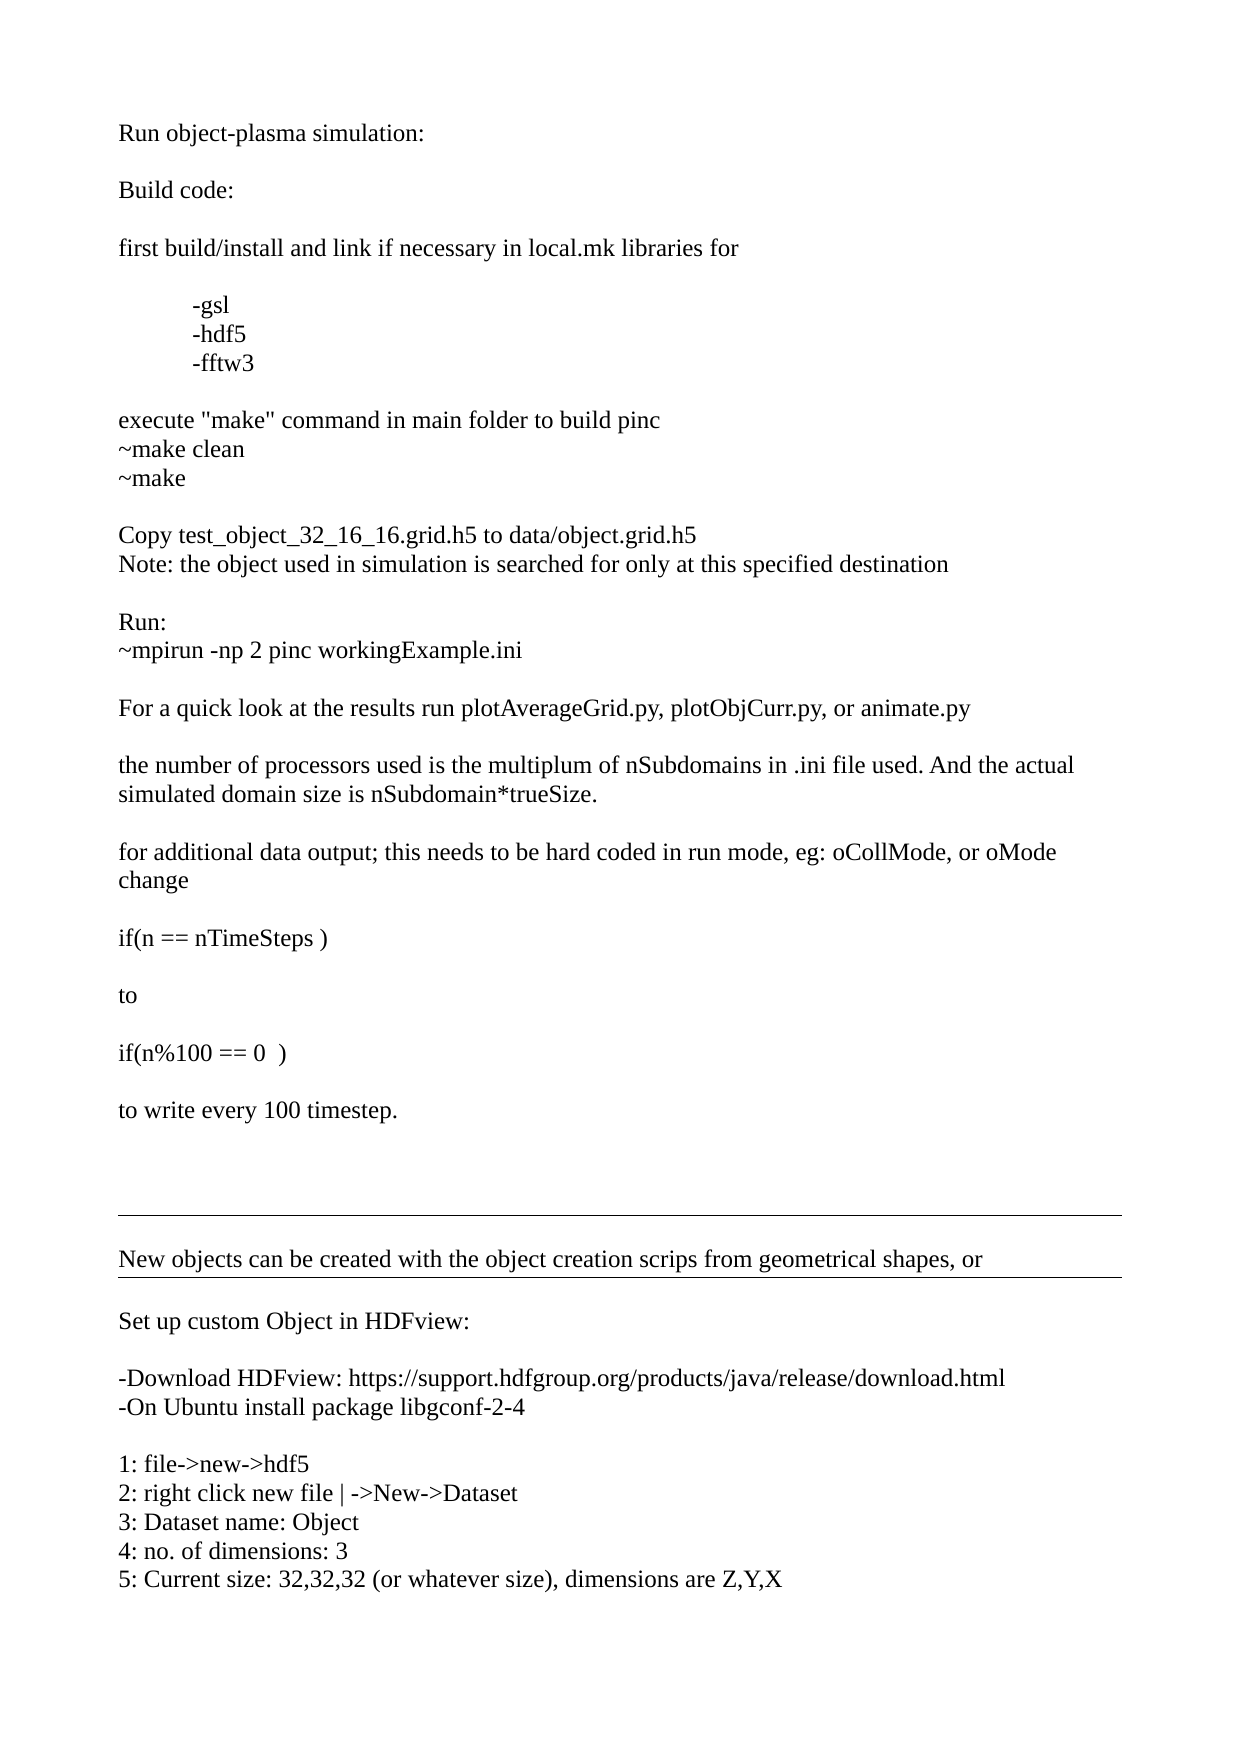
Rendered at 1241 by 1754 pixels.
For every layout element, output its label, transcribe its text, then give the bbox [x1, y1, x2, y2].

text Note: the object used in simulation is searched for only at this specified destination [118, 549, 1122, 578]
text -hdf5 [118, 319, 1122, 348]
text Set up custom Object in HDFview: [118, 1306, 1122, 1334]
text -On Ubuntu install package libgconf-2-4 [118, 1392, 1122, 1421]
text ~mpirun -np 2 pinc workingExample.ini [118, 636, 1122, 664]
text 4: no. of dimensions: 3 [118, 1536, 1122, 1564]
text ~make [118, 463, 1122, 492]
text Run object-plasma simulation: [118, 118, 1122, 147]
text to write every 100 timestep. [118, 1096, 1122, 1124]
text first build/install and link if necessary in local.mk libraries for [118, 233, 1122, 262]
text if(n == nTimeSteps ) [118, 923, 1122, 952]
text Copy test_object_32_16_16.grid.h5 to data/object.grid.h5 [118, 521, 1122, 549]
text New objects can be created with the object creation scrips from geometrical shapes, or [118, 1244, 1122, 1277]
text 5: Current size: 32,32,32 (or whatever size), dimensions are Z,Y,X [118, 1564, 1122, 1593]
text for additional data output; this needs to be hard coded in run mode, eg: oCollMode, or oMode [118, 837, 1122, 866]
text For a quick look at the results run plotAverageGrid.py, plotObjCurr.py, or animate.py [118, 693, 1122, 722]
text Build code: [118, 176, 1122, 204]
text if(n%100 == 0 ) [118, 1038, 1122, 1067]
text the number of processors used is the multiplum of nSubdomains in .ini file used. And the actual simulated domain size is nSubdomain*trueSize. [118, 751, 1122, 808]
text 2: right click new file | ->New->Dataset [118, 1478, 1122, 1507]
text change [118, 866, 1122, 894]
text 1: file->new->hdf5 [118, 1449, 1122, 1478]
text ~make clean [118, 434, 1122, 463]
text -gsl [118, 291, 1122, 319]
text Run: [118, 607, 1122, 636]
text 3: Dataset name: Object [118, 1507, 1122, 1536]
text execute "make" command in main folder to build pinc [118, 406, 1122, 434]
text -fftw3 [118, 348, 1122, 377]
text to [118, 981, 1122, 1009]
text -Download HDFview: https://support.hdfgroup.org/products/java/release/download.html [118, 1363, 1122, 1392]
